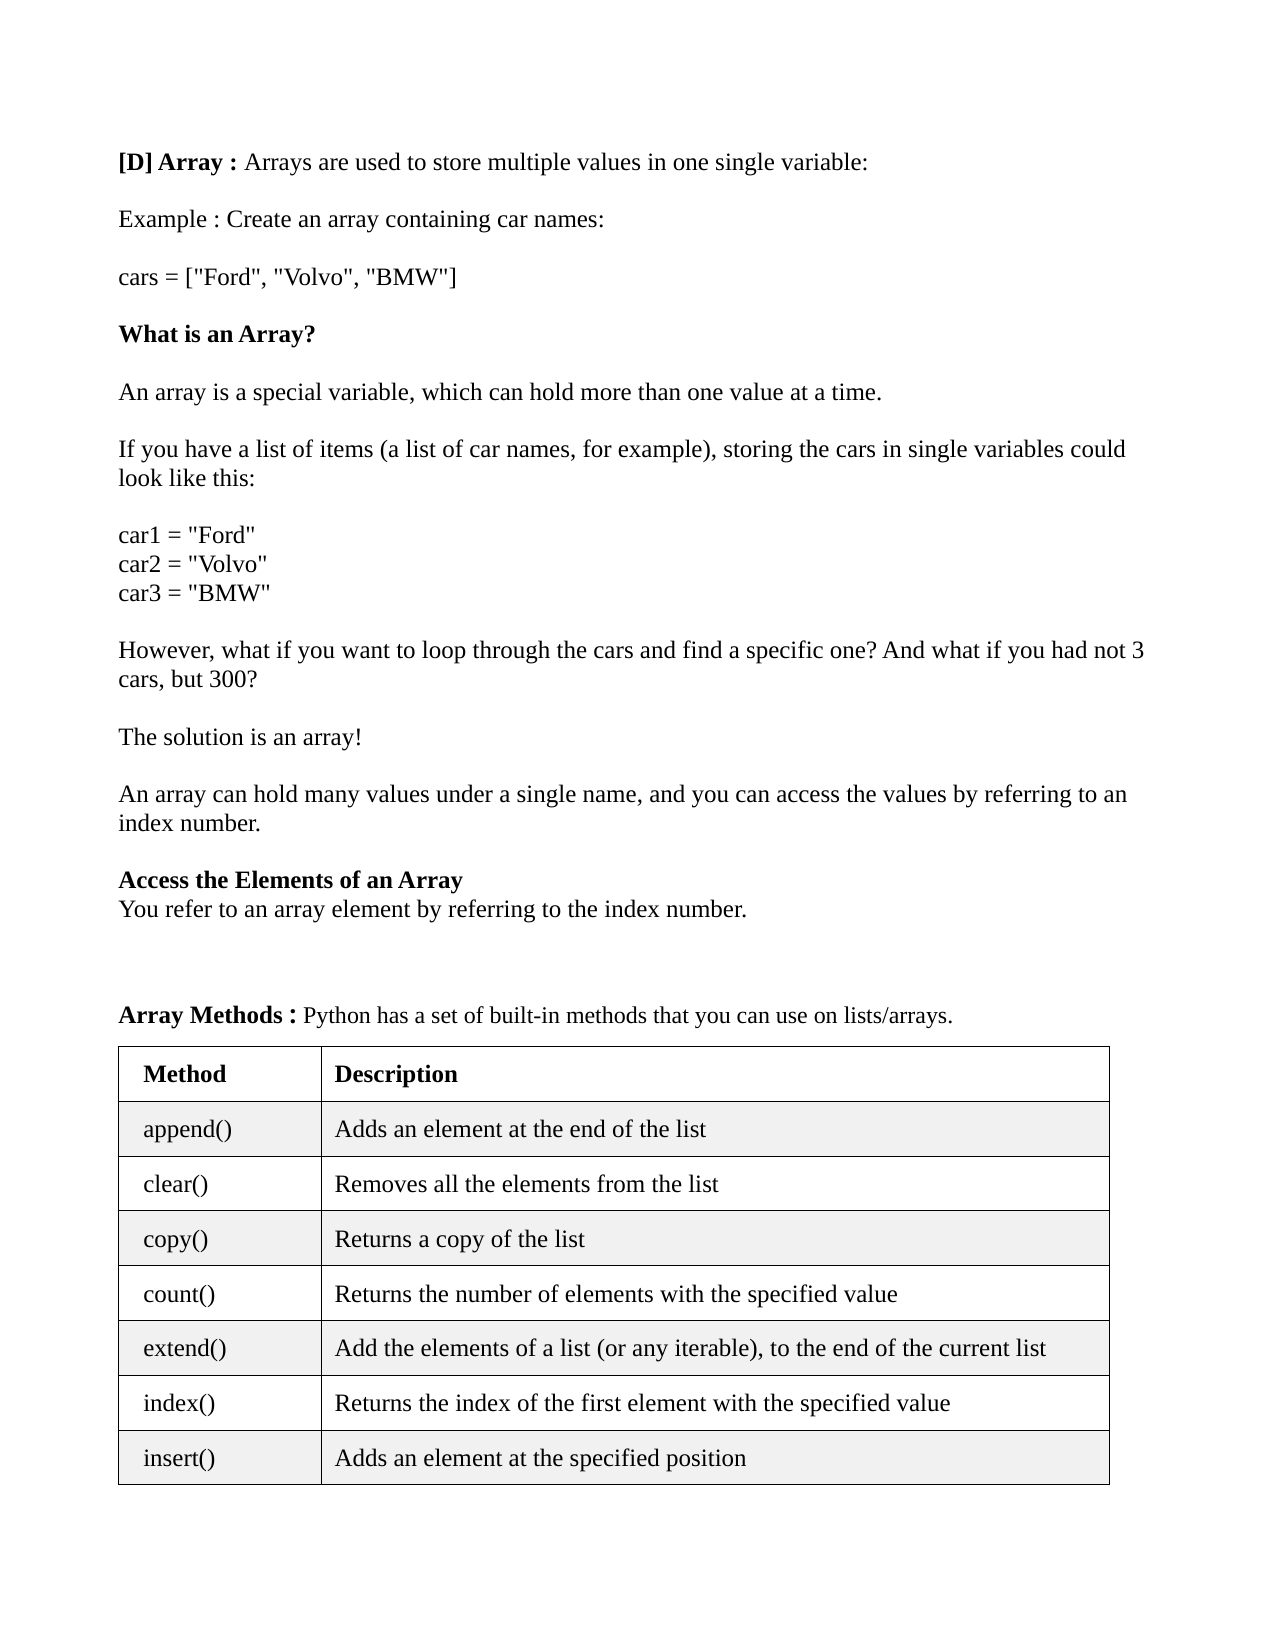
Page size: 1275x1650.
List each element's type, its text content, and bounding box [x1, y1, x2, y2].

text car1 = "Ford" [118, 521, 1157, 549]
text You refer to an array element by referring to the index number. [118, 894, 1157, 923]
table_cell count() [119, 1266, 321, 1320]
text Access the Elements of an Array [118, 866, 1157, 894]
table_cell copy() [119, 1211, 321, 1265]
text car3 = "BMW" [118, 578, 1157, 607]
text However, what if you want to loop through the cars and find a specific one? And what if you had not 3 cars, but 300? [118, 636, 1157, 693]
text An array is a special variable, which can hold more than one value at a time. [118, 377, 1157, 406]
text If you have a list of items (a list of car names, for example), storing the cars in single variables could look like this: [118, 434, 1157, 492]
table_cell extend() [119, 1321, 321, 1375]
text The solution is an array! [118, 722, 1157, 751]
text What is an Array? [118, 319, 1157, 348]
table_header Description [322, 1047, 1109, 1101]
table_cell index() [119, 1376, 321, 1429]
table_cell Add the elements of a list (or any iterable), to the end of the current list [322, 1321, 1109, 1375]
text Example : Create an array containing car names: [118, 204, 1157, 233]
table_cell append() [119, 1102, 321, 1156]
table_cell Adds an element at the end of the list [322, 1102, 1109, 1156]
table_cell insert() [119, 1431, 321, 1484]
text cars = ["Ford", "Volvo", "BMW"] [118, 262, 1157, 291]
table_cell Returns the index of the first element with the specified value [322, 1376, 1109, 1429]
text car2 = "Volvo" [118, 549, 1157, 578]
table_cell Removes all the elements from the list [322, 1157, 1109, 1210]
table_header Method [119, 1047, 321, 1101]
table_cell Returns a copy of the list [322, 1211, 1109, 1265]
text An array can hold many values under a single name, and you can access the values by referring to an index number. [118, 779, 1157, 837]
table_cell Adds an element at the specified position [322, 1431, 1109, 1484]
table_cell clear() [119, 1157, 321, 1210]
text [D] Array : Arrays are used to store multiple values in one single variable: [118, 147, 1157, 176]
subtitle Array Methods : Python has a set of built-in methods that you can use on lists/arrays. [118, 996, 1157, 1030]
table_cell Returns the number of elements with the specified value [322, 1266, 1109, 1320]
